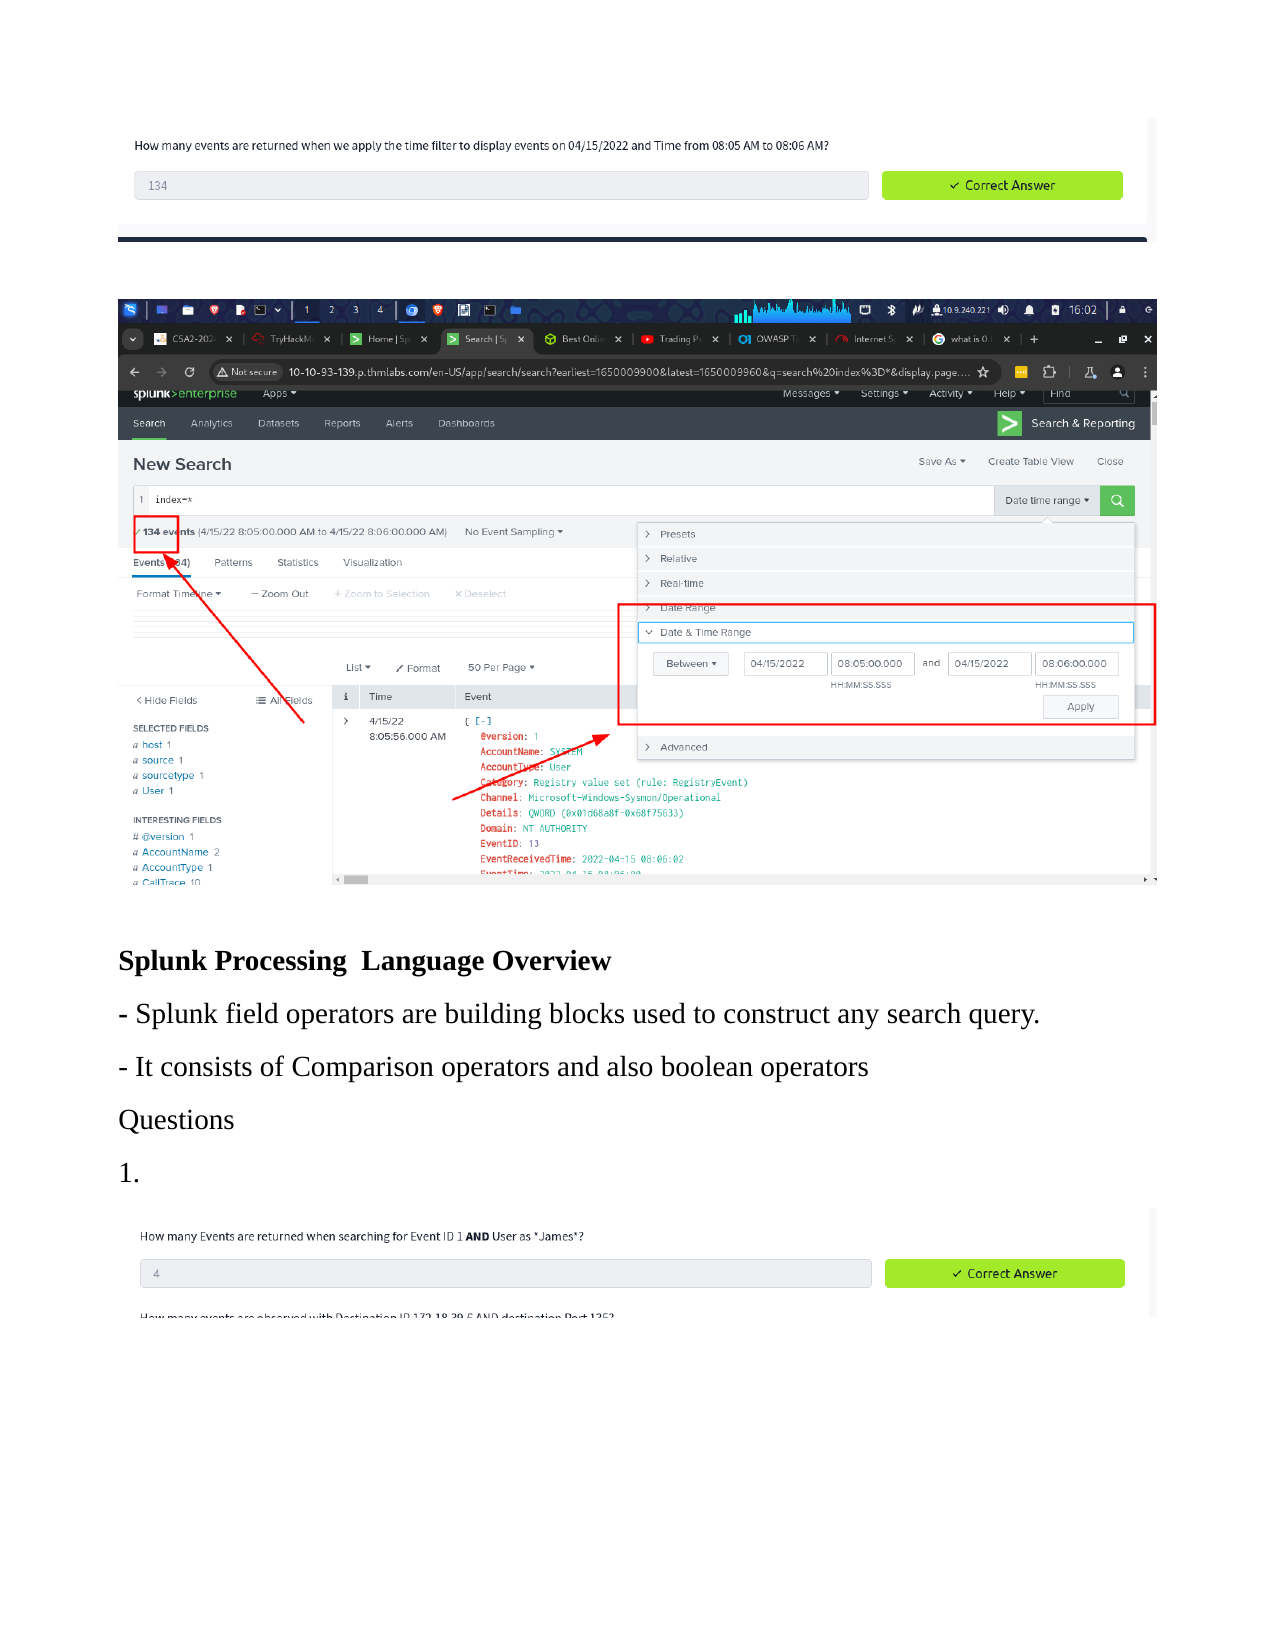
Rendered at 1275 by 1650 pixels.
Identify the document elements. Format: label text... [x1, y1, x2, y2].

picture [118, 299, 1157, 885]
picture [118, 118, 1157, 242]
text Splunk Processing Language Overview [118, 943, 1157, 976]
text - Splunk field operators are building blocks used to construct any search query. [118, 996, 1157, 1029]
text 1. [118, 1155, 1157, 1189]
text - It consists of Comparison operators and also boolean operators [118, 1049, 1157, 1082]
picture [118, 1208, 1157, 1318]
text Questions [118, 1102, 1157, 1136]
